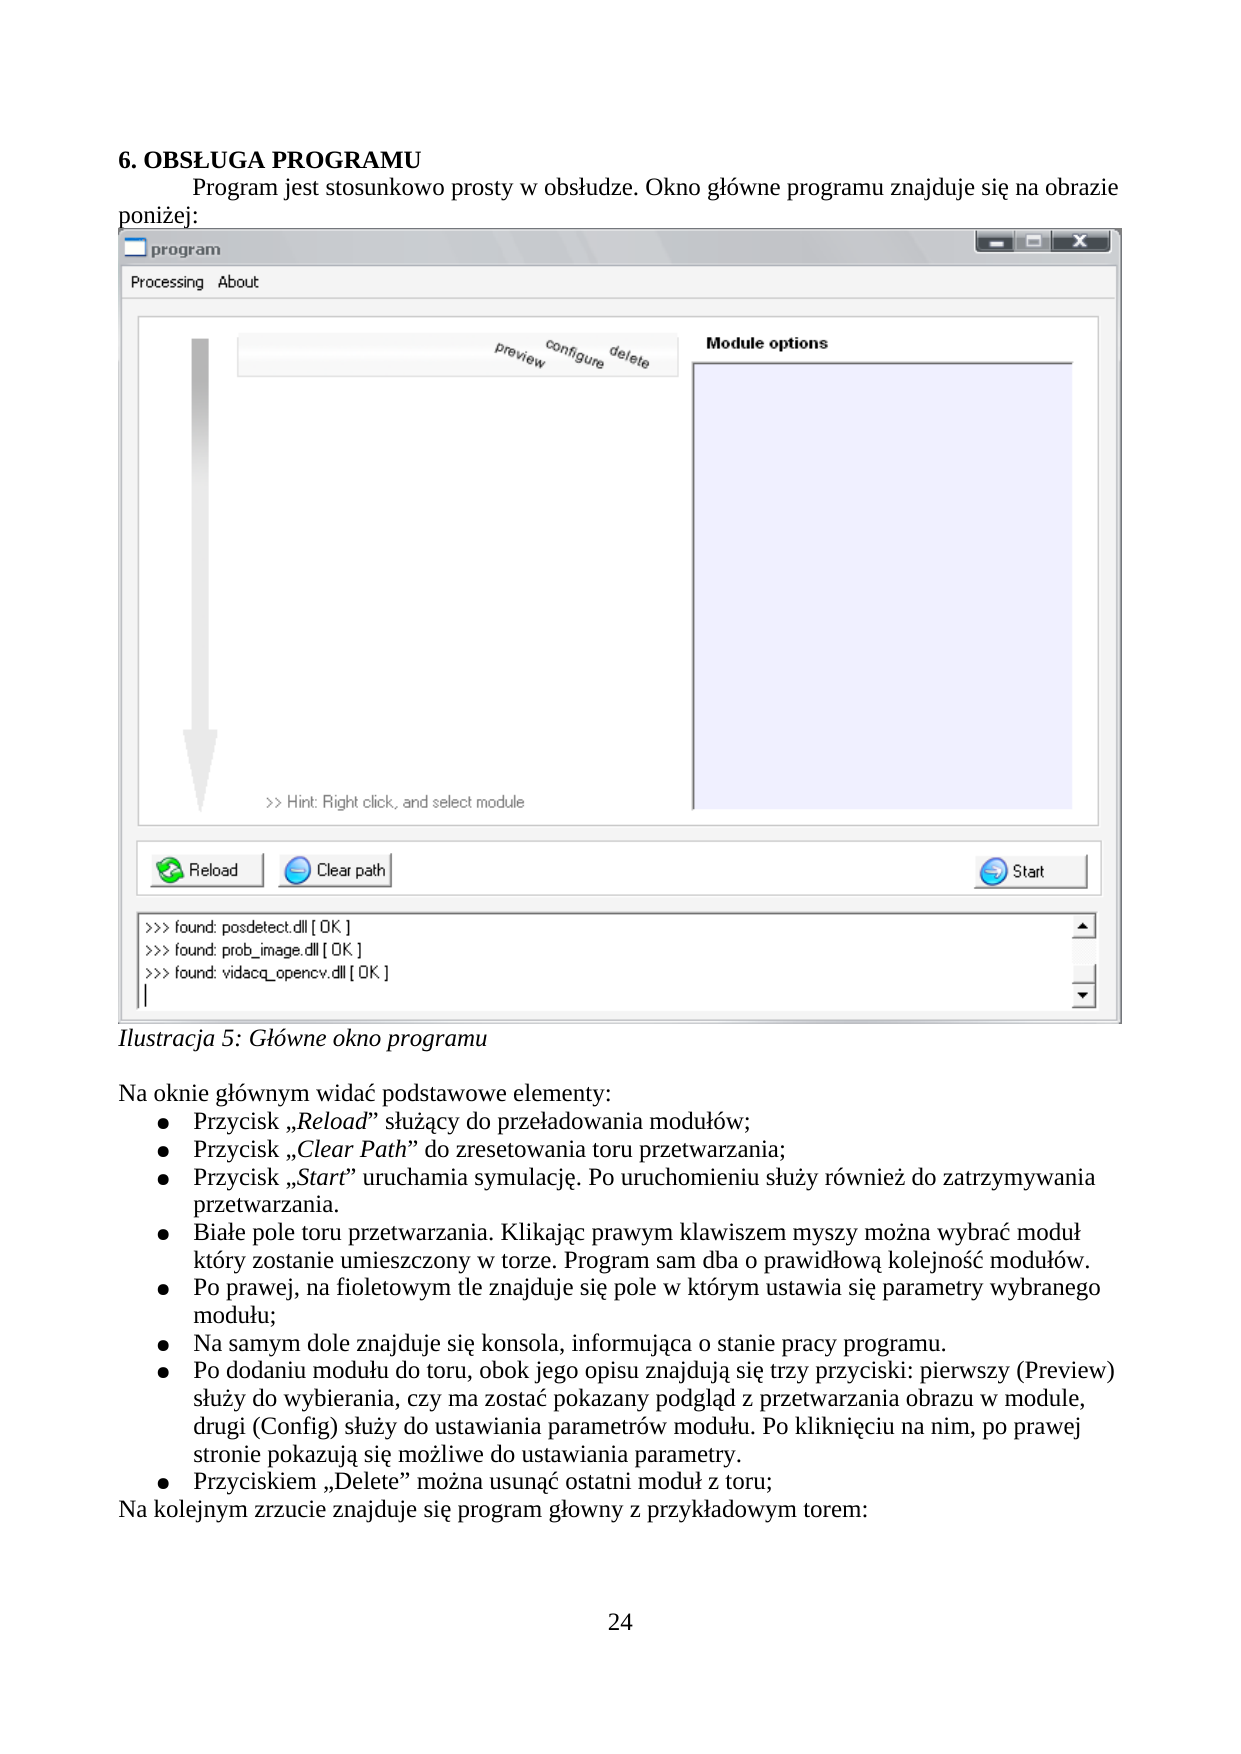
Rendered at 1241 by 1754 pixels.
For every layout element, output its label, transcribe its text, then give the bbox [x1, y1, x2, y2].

list Po prawej, na fioletowym tle znajduje się pole w którym ustawia się parametry wybranego modułu; [156, 1273, 1122, 1329]
list Przycisk „Start” uruchamia symulację. Po uruchomieniu służy również do zatrzymywania przetwarzania. [156, 1163, 1122, 1218]
list Przycisk „Reload” służący do przeładowania modułów; [156, 1107, 1122, 1135]
list Przycisk „Clear Path” do zresetowania toru przetwarzania; [156, 1135, 1122, 1163]
text Program jest stosunkowo prosty w obsłudze. Okno główne programu znajduje się na obrazie poniżej: [118, 173, 1122, 228]
text Na oknie głównym widać podstawowe elementy: [118, 1079, 1122, 1107]
text Ilustracja 5: Główne okno programu [118, 1024, 1122, 1052]
list Białe pole toru przetwarzania. Klikając prawym klawiszem myszy można wybrać moduł który zostanie umieszczony w torze. Program sam dba o prawidłową kolejność modułów. [156, 1218, 1122, 1273]
text 6. OBSŁUGA PROGRAMU [118, 146, 1122, 173]
list Po dodaniu modułu do toru, obok jego opisu znajdują się trzy przyciski: pierwszy (Preview) służy do wybierania, czy ma zostać pokazany podgląd z przetwarzania obrazu w module, drugi (Config) służy do ustawiania parametrów modułu. Po kliknięciu na nim, po prawej stronie pokazują się możliwe do ustawiania parametry. [156, 1357, 1122, 1467]
picture [118, 228, 1122, 1024]
list Przyciskiem „Delete” można usunąć ostatni moduł z toru; [156, 1467, 1122, 1495]
text Na kolejnym zrzucie znajduje się program głowny z przykładowym torem: [118, 1495, 1122, 1523]
list Na samym dole znajduje się konsola, informująca o stanie pracy programu. [156, 1329, 1122, 1357]
